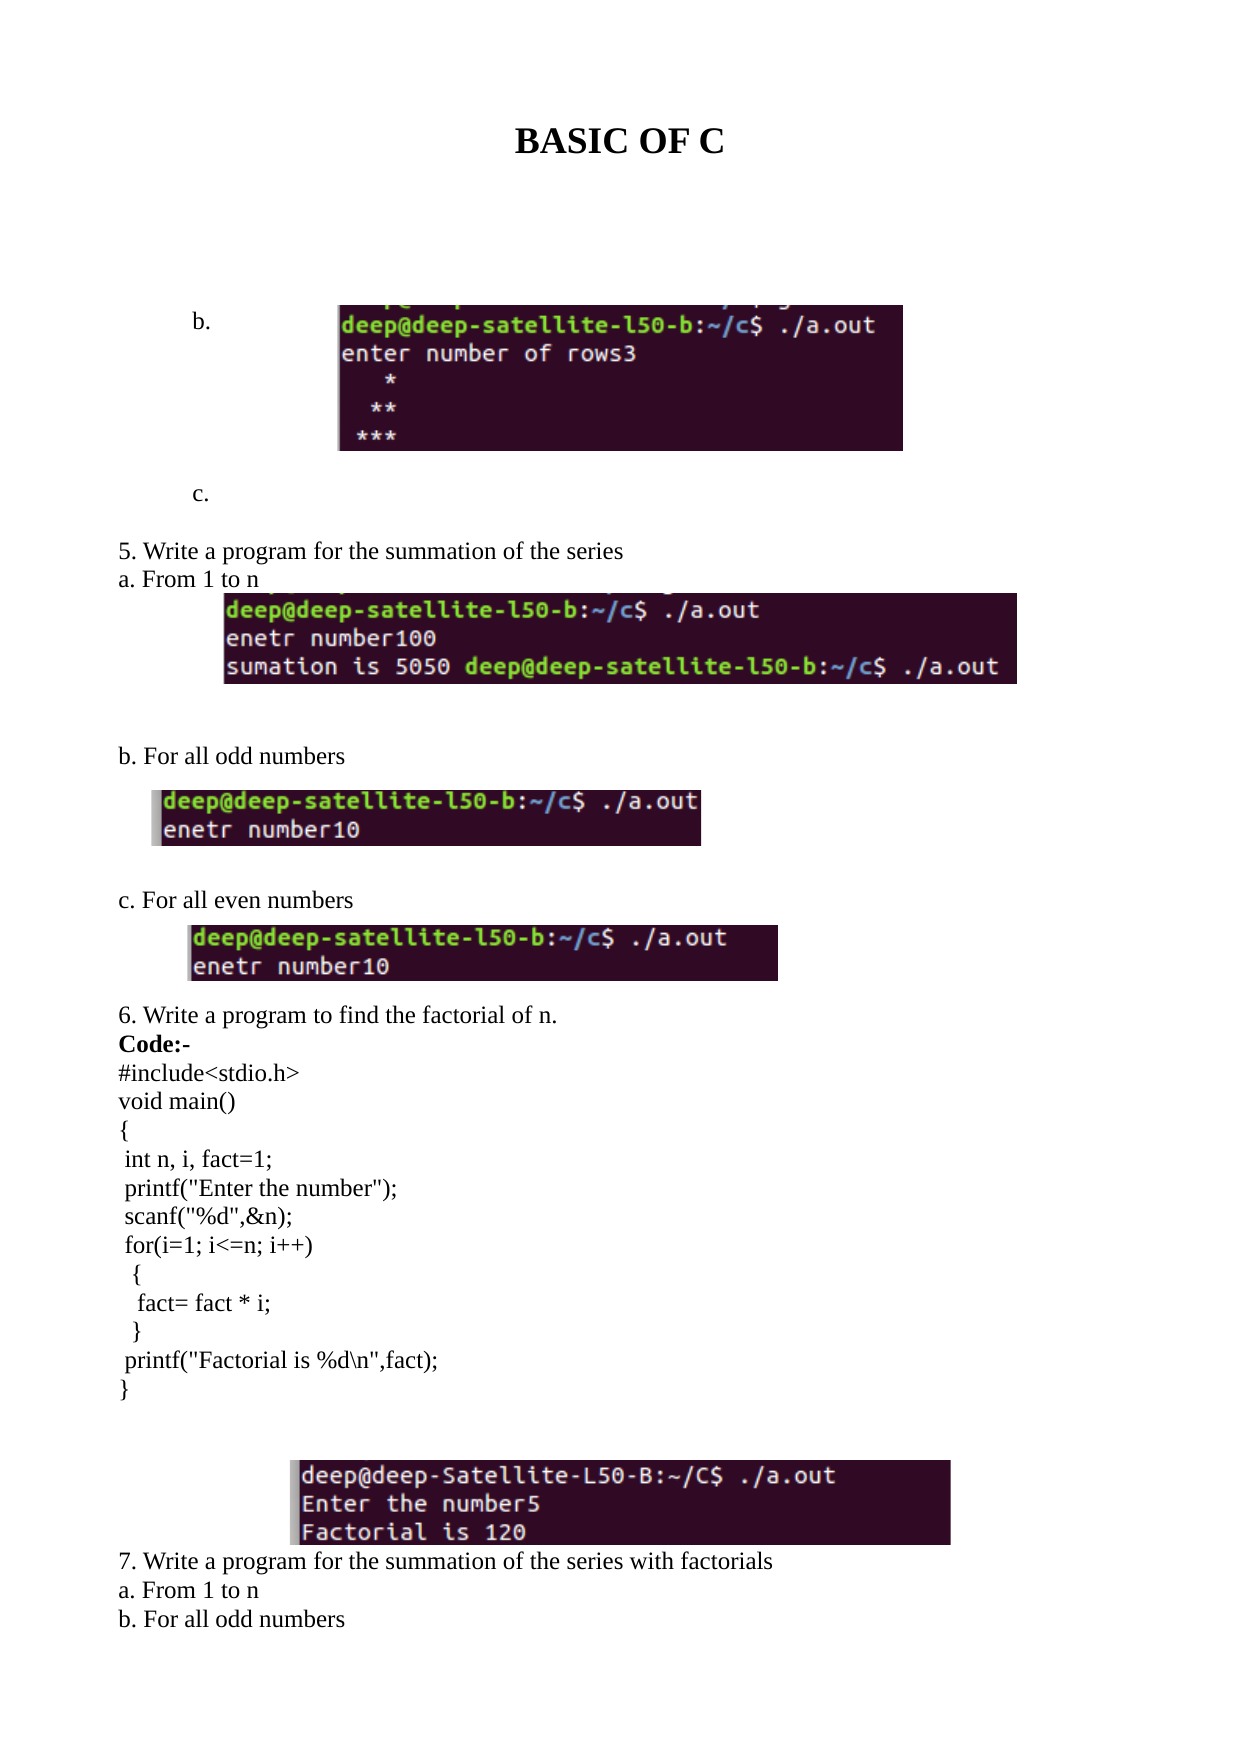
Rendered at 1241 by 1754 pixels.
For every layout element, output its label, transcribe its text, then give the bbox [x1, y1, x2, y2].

text scanf("%d",&n); [118, 1201, 1122, 1230]
text b. For all odd numbers [118, 741, 1122, 770]
text b. [118, 306, 337, 334]
text [903, 306, 1122, 334]
text 7. Write a program for the summation of the series with factorials [118, 1546, 1122, 1575]
text } [118, 1374, 1122, 1403]
text { [118, 1259, 1122, 1288]
text c. [118, 478, 1122, 507]
text int n, i, fact=1; [118, 1144, 1122, 1173]
text a. From 1 to n [118, 1575, 1122, 1604]
text void main() [118, 1086, 1122, 1115]
text Code:- [118, 1029, 1122, 1058]
text b. For all odd numbers [118, 1604, 1122, 1633]
picture [187, 925, 778, 981]
text c. For all even numbers [118, 885, 1122, 914]
picture [223, 593, 1017, 684]
text 6. Write a program to find the factorial of n. [118, 1000, 1122, 1029]
picture [289, 1460, 951, 1545]
text printf("Enter the number"); [118, 1173, 1122, 1201]
text { [118, 1115, 1122, 1144]
picture [151, 790, 702, 846]
text a. From 1 to n [118, 564, 1122, 593]
text } [118, 1316, 1122, 1345]
text for(i=1; i<=n; i++) [118, 1230, 1122, 1259]
text fact= fact * i; [118, 1288, 1122, 1316]
text printf("Factorial is %d\n",fact); [118, 1345, 1122, 1374]
text #include<stdio.h> [118, 1058, 1122, 1086]
picture [337, 305, 903, 451]
text 5. Write a program for the summation of the series [118, 536, 1122, 564]
